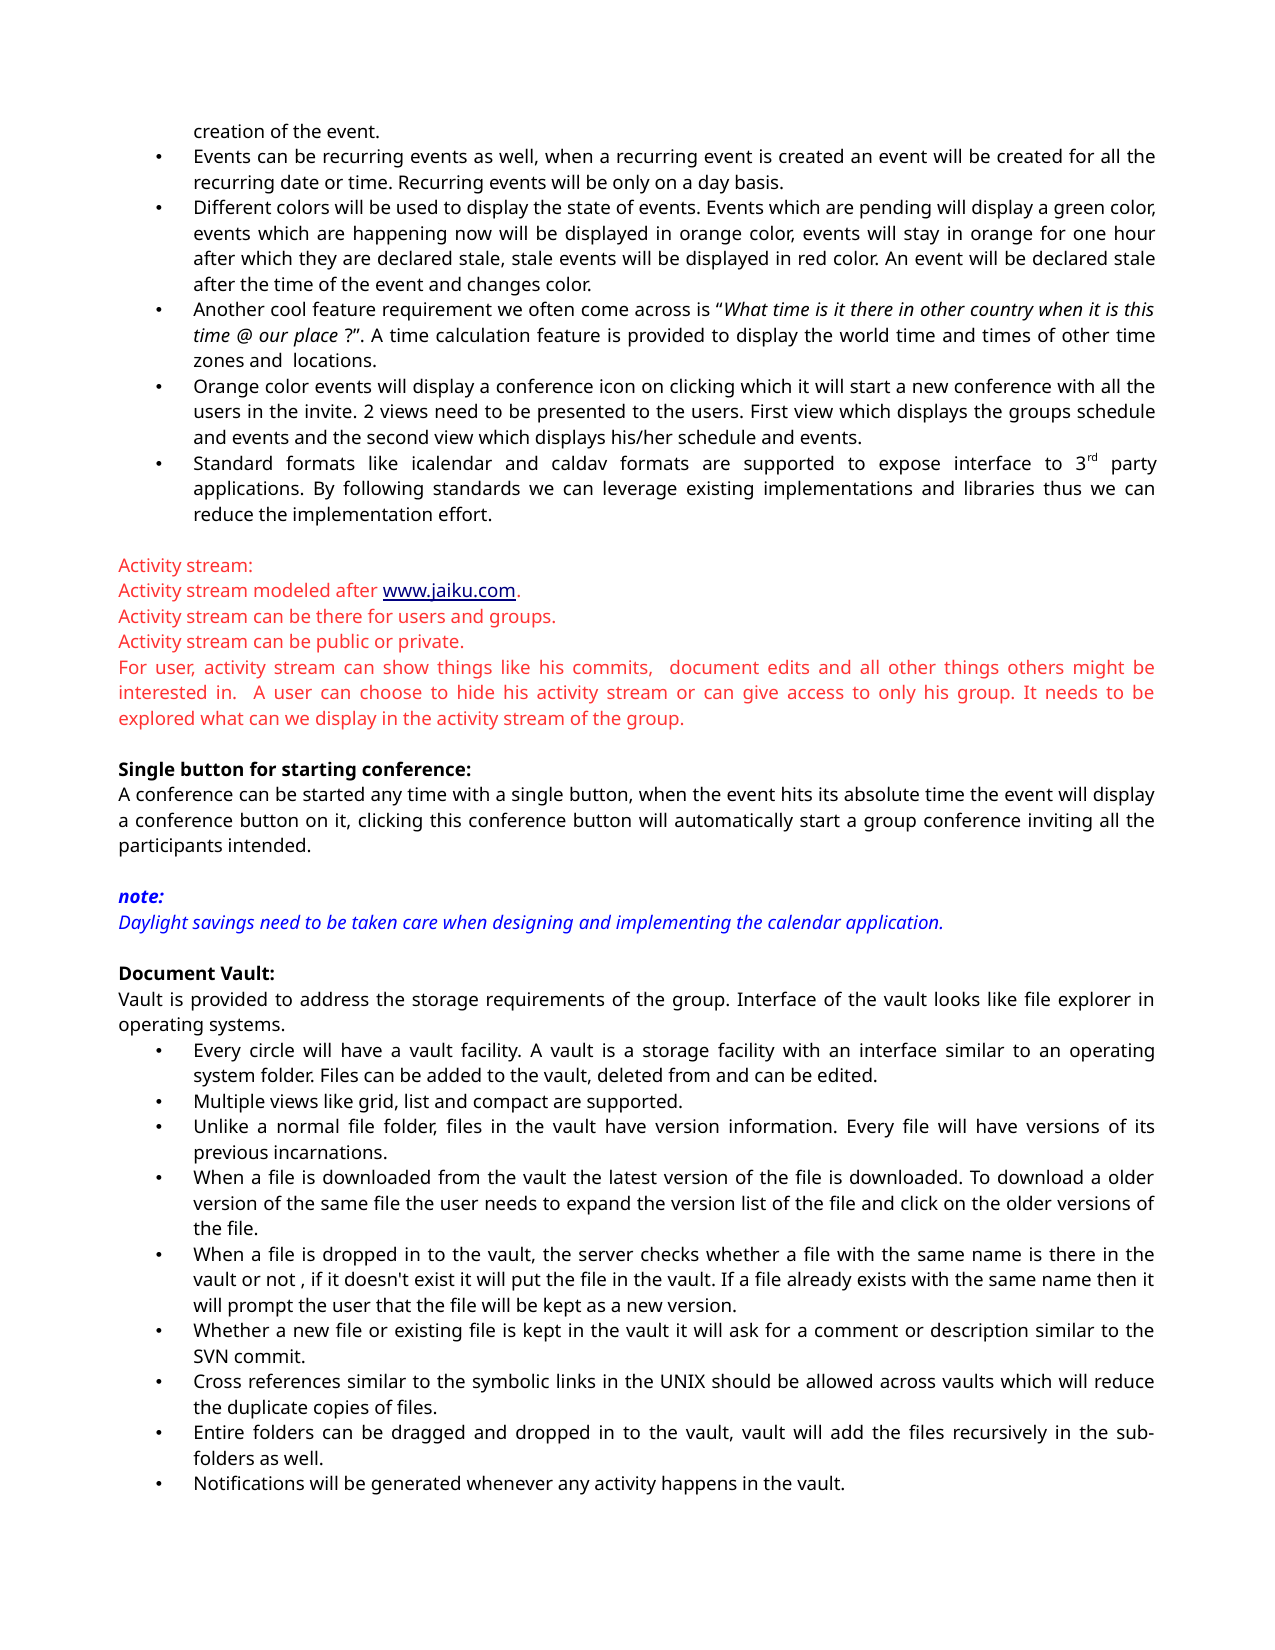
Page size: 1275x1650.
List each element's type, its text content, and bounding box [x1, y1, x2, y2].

list Another cool feature requirement we often come across is “What time is it there in other country when it is this time @ our place ?”. A time calculation feature is provided to display the world time and times of other time zones and locations. [156, 297, 1157, 373]
text Activity stream modeled after www.jaiku.com. [118, 577, 1157, 603]
text For user, activity stream can show things like his commits, document edits and all other things others might be interested in. A user can choose to hide his activity stream or can give access to only his group. It needs to be explored what can we display in the activity stream of the group. [118, 654, 1157, 731]
list Multiple views like grid, list and compact are supported. [156, 1088, 1157, 1113]
text Activity stream: [118, 552, 1157, 577]
list Every circle will have a vault facility. A vault is a storage facility with an interface similar to an operating system folder. Files can be added to the vault, deleted from and can be edited. [156, 1037, 1157, 1088]
text Vault is provided to address the storage requirements of the group. Interface of the vault looks like file explorer in operating systems. [118, 986, 1157, 1037]
list creation of the event. [156, 118, 1157, 144]
list Cross references similar to the symbolic links in the UNIX should be allowed across vaults which will reduce the duplicate copies of files. [156, 1369, 1157, 1420]
list Notifications will be generated whenever any activity happens in the vault. [156, 1471, 1157, 1496]
text A conference can be started any time with a single button, when the event hits its absolute time the event will display a conference button on it, clicking this conference button will automatically start a group conference inviting all the participants intended. [118, 782, 1157, 858]
text Activity stream can be there for users and groups. [118, 603, 1157, 628]
text Single button for starting conference: [118, 756, 1157, 782]
list Whether a new file or existing file is kept in the vault it will ask for a comment or description similar to the SVN commit. [156, 1318, 1157, 1369]
text Activity stream can be public or private. [118, 628, 1157, 654]
text Document Vault: [118, 960, 1157, 986]
text Daylight savings need to be taken care when designing and implementing the calendar application. [118, 909, 1157, 935]
list Events can be recurring events as well, when a recurring event is created an event will be created for all the recurring date or time. Recurring events will be only on a day basis. [156, 144, 1157, 195]
list Standard formats like icalendar and caldav formats are supported to expose interface to 3rd party applications. By following standards we can leverage existing implementations and libraries thus we can reduce the implementation effort. [156, 450, 1157, 526]
list Different colors will be used to display the state of events. Events which are pending will display a green color, events which are happening now will be displayed in orange color, events will stay in orange for one hour after which they are declared stale, stale events will be displayed in red color. An event will be declared stale after the time of the event and changes color. [156, 195, 1157, 297]
list When a file is dropped in to the vault, the server checks whether a file with the same name is there in the vault or not , if it doesn't exist it will put the file in the vault. If a file already exists with the same name then it will prompt the user that the file will be kept as a new version. [156, 1241, 1157, 1318]
text note: [118, 884, 1157, 909]
list Orange color events will display a conference icon on clicking which it will start a new conference with all the users in the invite. 2 views need to be presented to the users. First view which displays the groups schedule and events and the second view which displays his/her schedule and events. [156, 373, 1157, 450]
list Unlike a normal file folder, files in the vault have version information. Every file will have versions of its previous incarnations. [156, 1113, 1157, 1164]
list When a file is downloaded from the vault the latest version of the file is downloaded. To download a older version of the same file the user needs to expand the version list of the file and click on the older versions of the file. [156, 1164, 1157, 1241]
list Entire folders can be dragged and dropped in to the vault, vault will add the files recursively in the sub-folders as well. [156, 1420, 1157, 1471]
